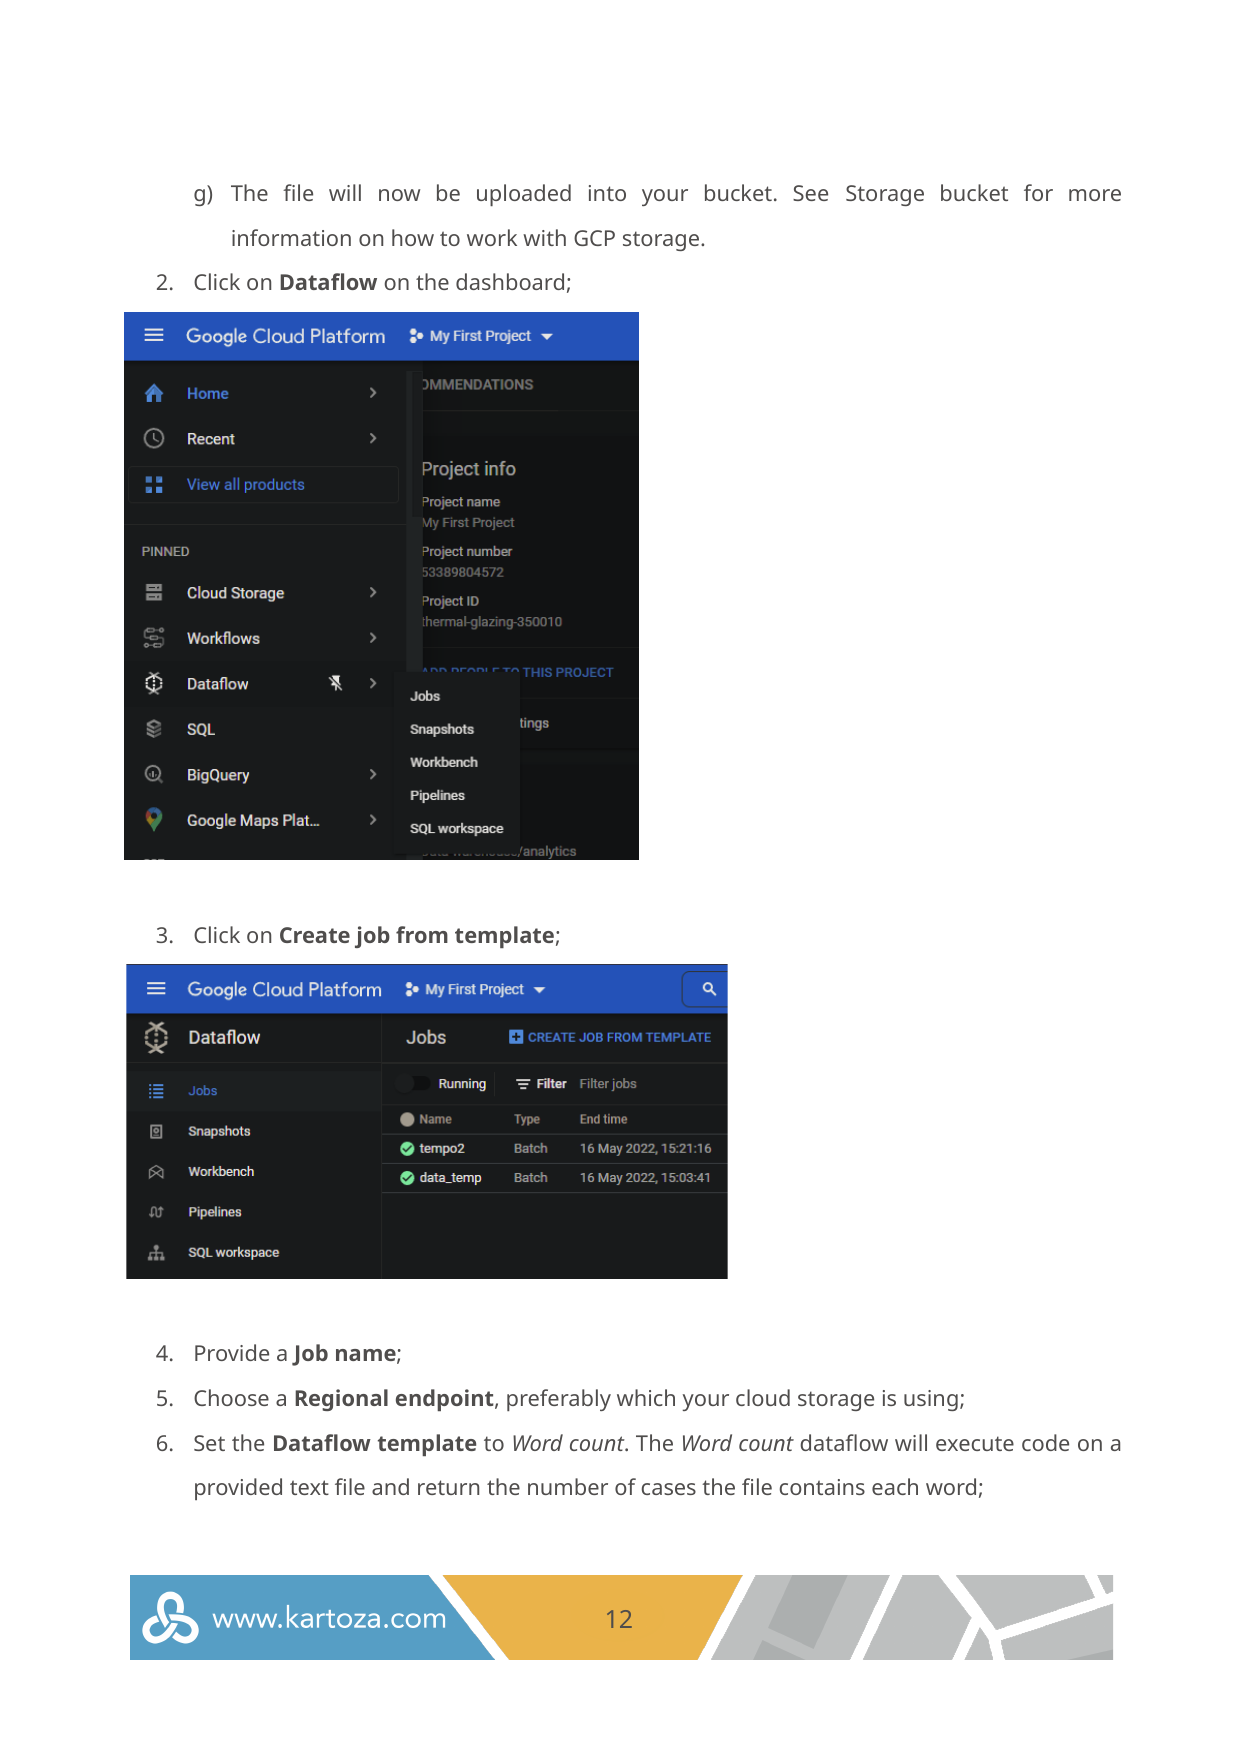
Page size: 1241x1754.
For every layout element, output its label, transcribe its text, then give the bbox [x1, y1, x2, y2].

list The file will now be uploaded into your bucket. See Storage bucket for more information on how to work with GCP storage. [193, 178, 1122, 252]
list Choose a Regional endpoint, preferably which your cloud storage is using; [156, 1383, 1122, 1413]
picture [130, 1575, 1114, 1660]
list Click on Create job from template; [156, 919, 1122, 949]
list Click on Dataflow on the dashboard; [156, 267, 1122, 297]
picture [124, 312, 639, 860]
list Provide a Job name; [156, 1338, 1122, 1368]
picture [126, 964, 728, 1279]
list Set the Dataflow template to Word count. The Word count dataflow will execute code on a provided text file and return the number of cases the file contains each word; [156, 1427, 1122, 1502]
